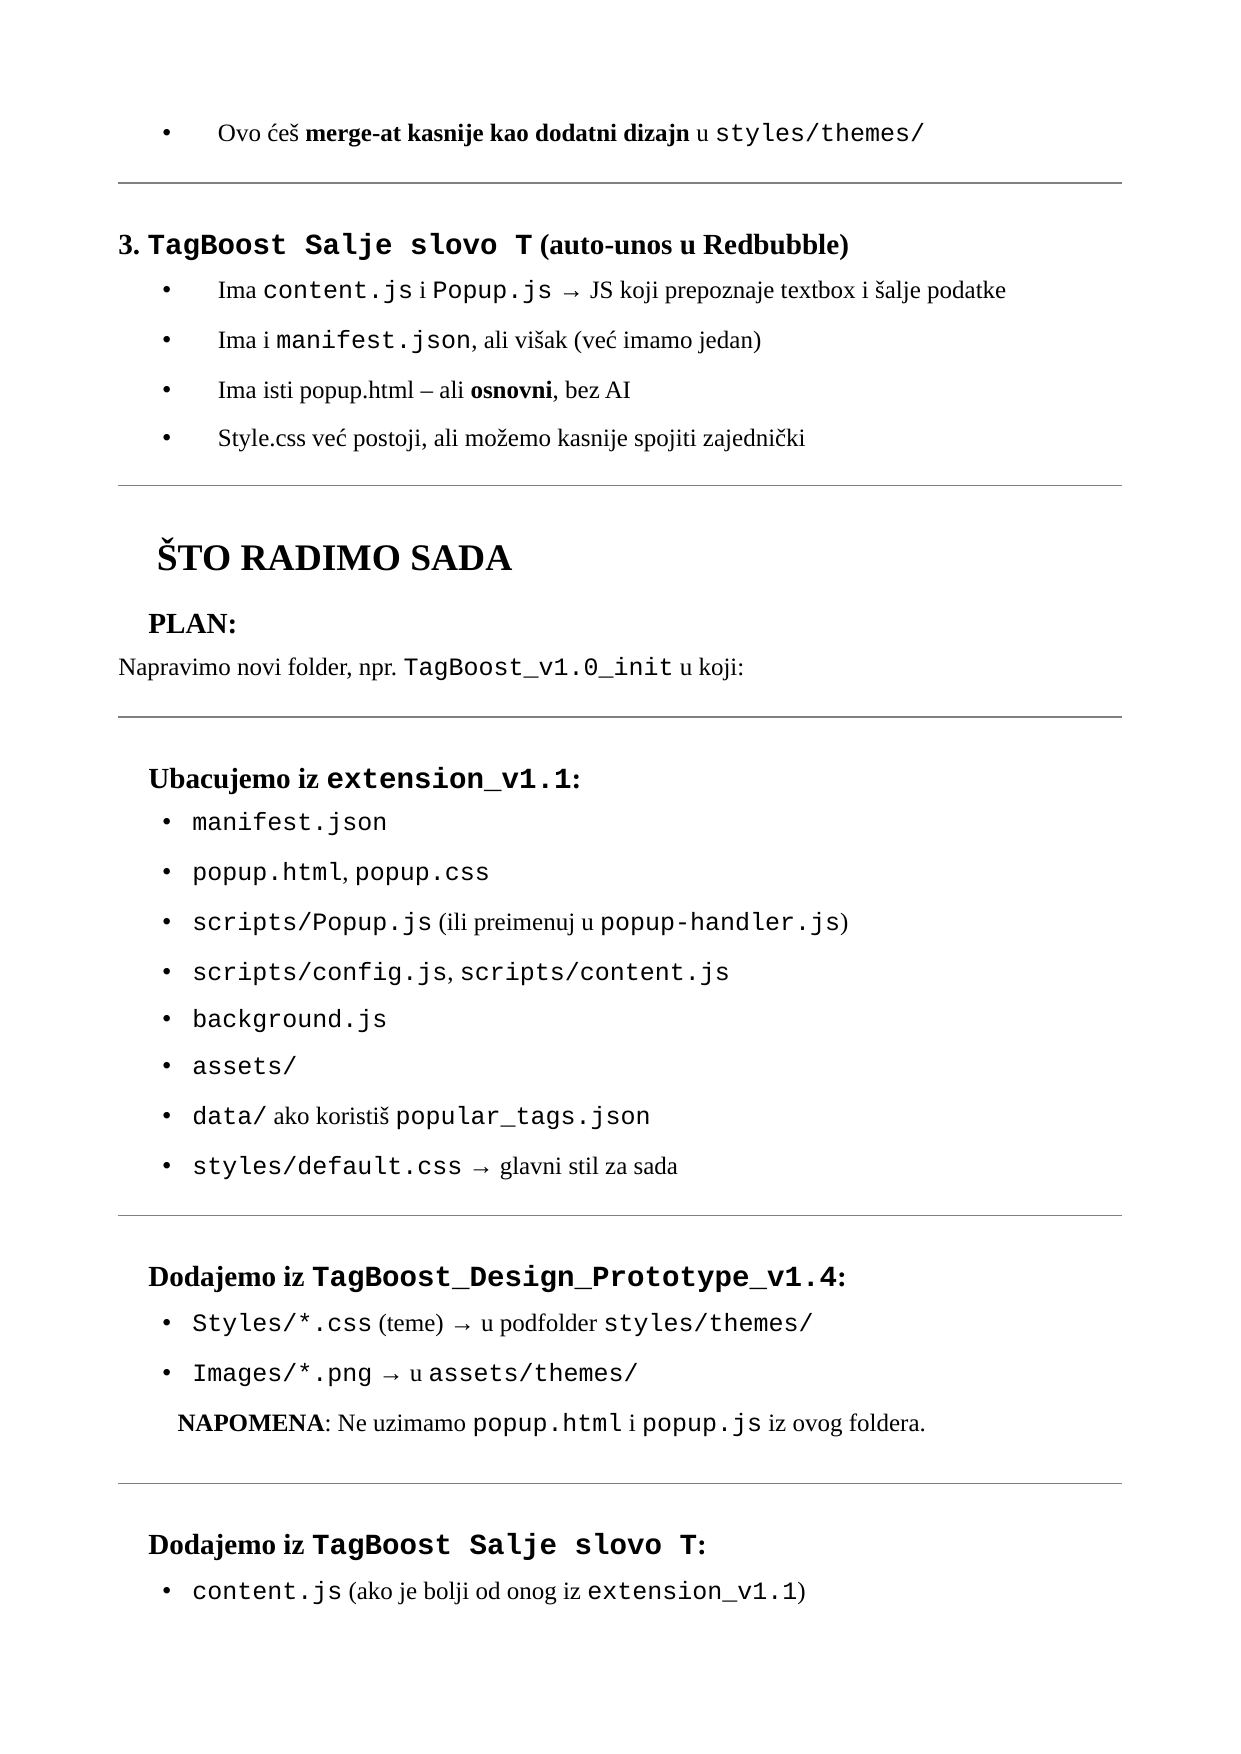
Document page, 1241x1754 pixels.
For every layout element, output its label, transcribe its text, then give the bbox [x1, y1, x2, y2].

list manifest.json [162, 809, 1122, 838]
list ✅ Ovo ćeš merge-at kasnije kao dodatni dizajn u styles/themes/ [162, 118, 1122, 149]
list popup.html, popup.css [162, 857, 1122, 887]
list scripts/Popup.js (ili preimenuj u popup-handler.js) [162, 907, 1122, 937]
text Napravimo novi folder, npr. TagBoost_v1.0_init u koji: [118, 652, 1122, 683]
text NAPOMENA: Ne uzimamo popup.html i popup.js iz ovog foldera. [177, 1408, 1063, 1439]
list ✅ Style.css već postoji, ali možemo kasnije spojiti zajednički [162, 423, 1122, 452]
list Images/*.png → u assets/themes/ [162, 1358, 1122, 1389]
subtitle ➕ Dodajemo iz TagBoost Salje slovo T: [118, 1527, 1122, 1563]
list scripts/config.js, scripts/content.js [162, 957, 1122, 987]
subtitle 🎯 PLAN: [118, 606, 1122, 639]
list ✅ Ima isti popup.html – ali osnovni, bez AI [162, 376, 1122, 404]
subtitle ✅ Ubacujemo iz extension_v1.1: [118, 761, 1122, 797]
list data/ ako koristiš popular_tags.json [162, 1101, 1122, 1132]
list Styles/*.css (teme) → u podfolder styles/themes/ [162, 1308, 1122, 1339]
subtitle 3. TagBoost Salje slovo T (auto-unos u Redbubble) [118, 227, 1122, 263]
list background.js [162, 1007, 1122, 1035]
list assets/ [162, 1054, 1122, 1082]
subtitle 🧩 Dodajemo iz TagBoost_Design_Prototype_v1.4: [118, 1259, 1122, 1296]
list ✅ Ima i manifest.json, ali višak (već imamo jedan) [162, 326, 1122, 356]
subtitle 🧠 ŠTO RADIMO SADA [118, 536, 1122, 579]
list styles/default.css → glavni stil za sada [162, 1151, 1122, 1182]
list ✅ Ima content.js i Popup.js → JS koji prepoznaje textbox i šalje podatke [162, 276, 1122, 306]
list content.js (ako je bolji od onog iz extension_v1.1) [162, 1576, 1122, 1607]
